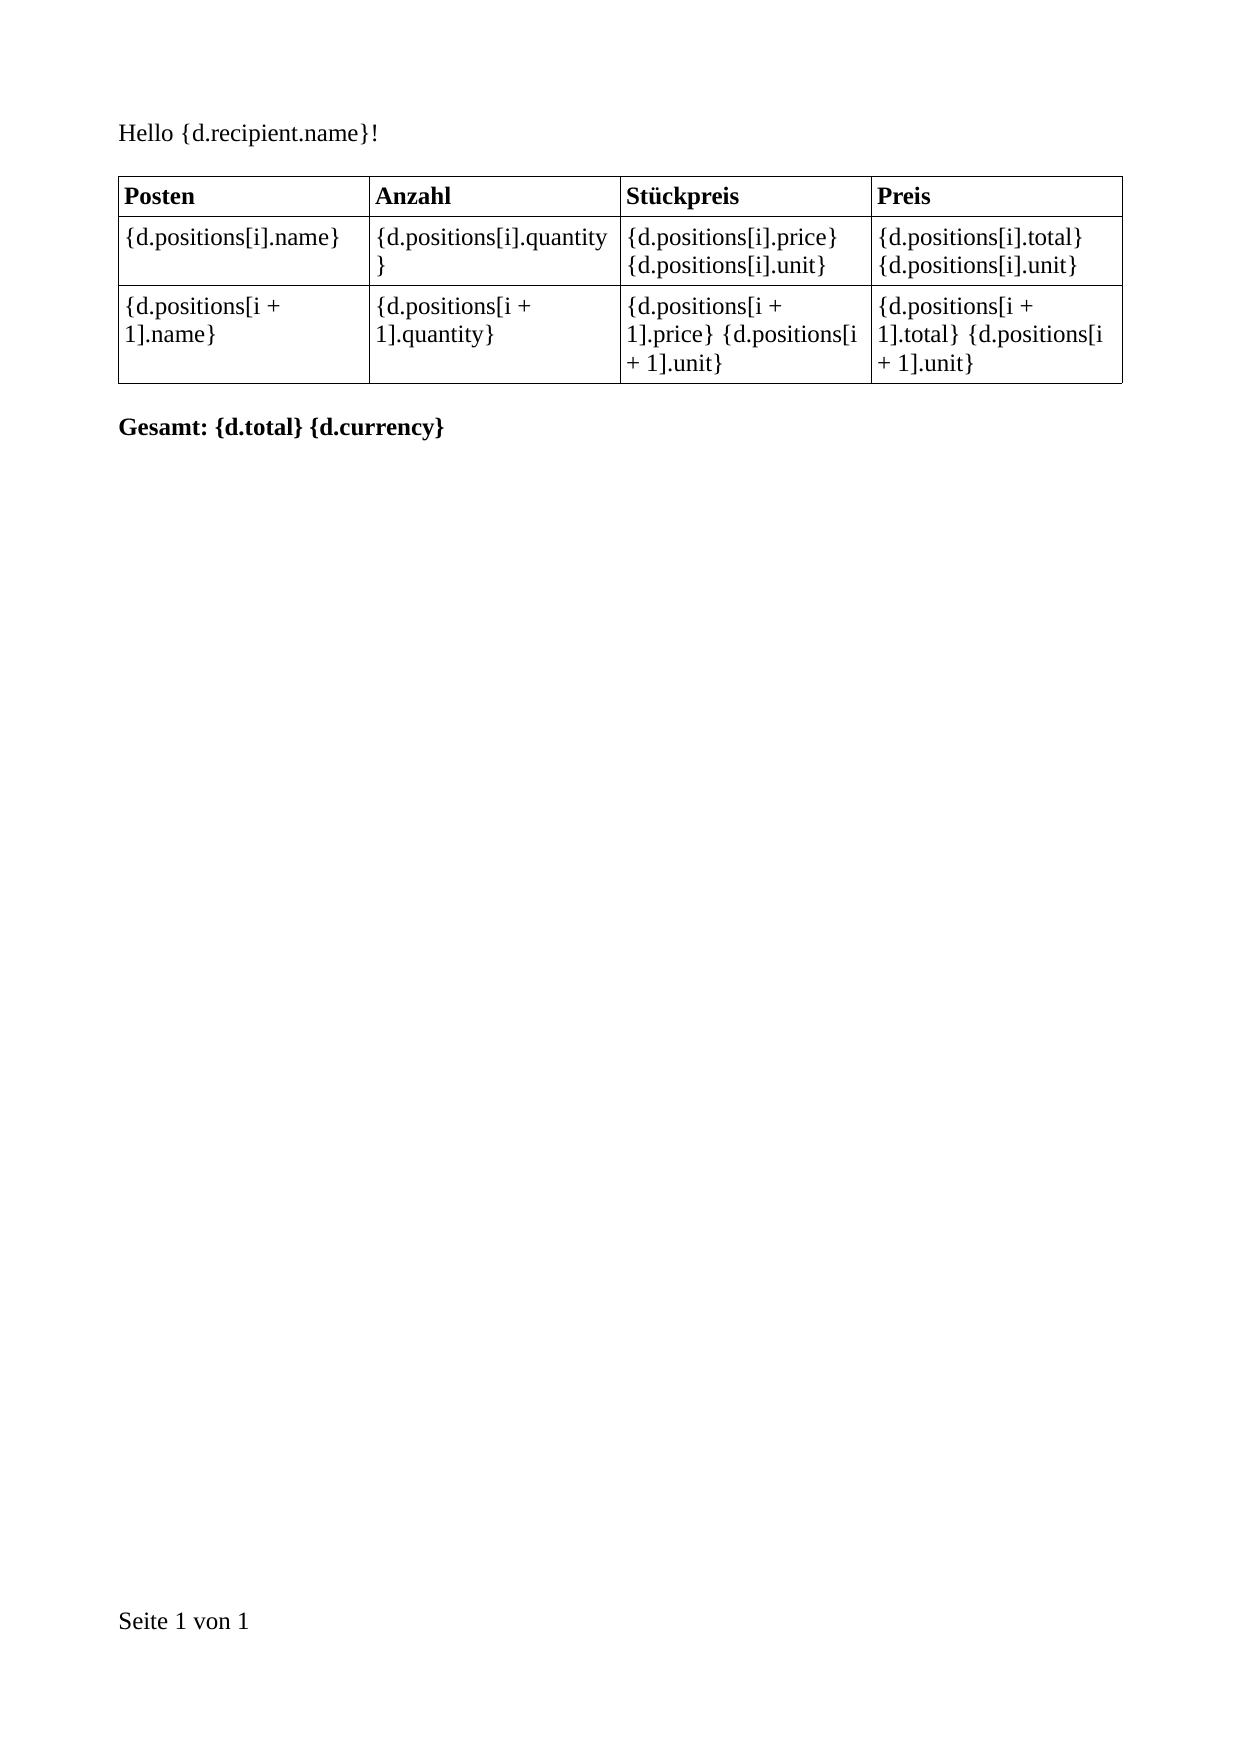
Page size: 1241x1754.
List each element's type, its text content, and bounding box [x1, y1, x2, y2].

table_header Anzahl [370, 177, 620, 216]
table_header Preis [872, 177, 1122, 216]
table_header Posten [119, 177, 369, 216]
table_cell {d.positions[i + 1].quantity} [370, 286, 620, 383]
text Gesamt: {d.total} {d.currency} [118, 412, 1122, 440]
table_cell {d.positions[i].name} [119, 217, 369, 285]
text Hello {d.recipient.name}! [118, 118, 1122, 147]
table_cell {d.positions[i + 1].price} {d.positions[i + 1].unit} [621, 286, 871, 383]
table_header Stückpreis [621, 177, 871, 216]
table_cell {d.positions[i].total} {d.positions[i].unit} [872, 217, 1122, 285]
table_cell {d.positions[i].quantity} [370, 217, 620, 285]
table_cell {d.positions[i].price} {d.positions[i].unit} [621, 217, 871, 285]
table_cell {d.positions[i + 1].total} {d.positions[i + 1].unit} [872, 286, 1122, 383]
table_cell {d.positions[i + 1].name} [119, 286, 369, 383]
